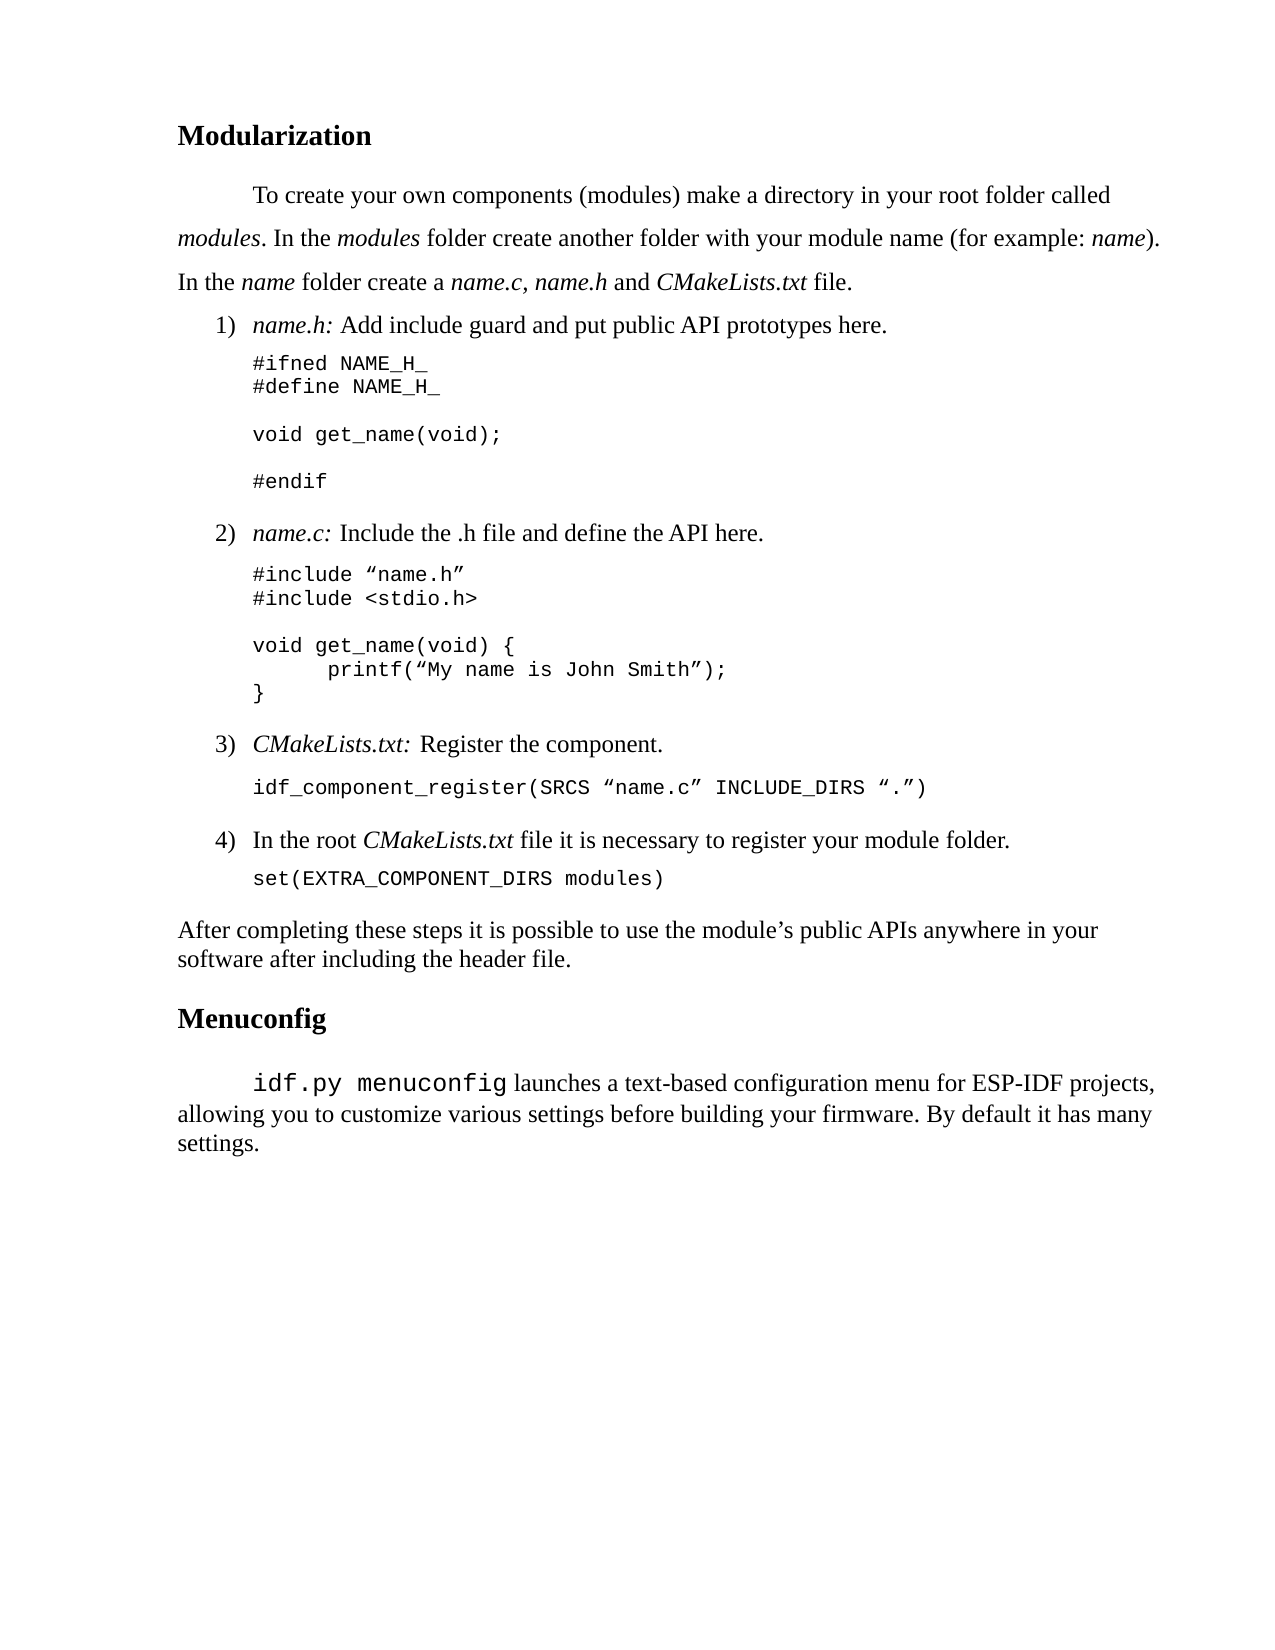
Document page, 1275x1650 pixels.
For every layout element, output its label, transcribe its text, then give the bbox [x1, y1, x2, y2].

list name.h: Add include guard and put public API prototypes here. [215, 310, 1186, 338]
list name.c: Include the .h file and define the API here. [215, 518, 1186, 547]
text void get_name(void); [252, 424, 1186, 447]
text #ifned NAME_H_ [252, 353, 1186, 377]
text To create your own components (modules) make a directory in your root folder called modules. In the modules folder create another folder with your module name (for example: name). In the name folder create a name.c, name.h and CMakeLists.txt file. [177, 180, 1186, 295]
text void get_name(void) { [252, 635, 1186, 658]
text #define NAME_H_ [252, 377, 1186, 400]
text } [252, 682, 1186, 706]
text Menuconfig [177, 1001, 1186, 1035]
text After completing these steps it is possible to use the module’s public APIs anywhere in your software after including the header file. [177, 915, 1186, 973]
text idf.py menuconfig launches a text-based configuration menu for ESP-IDF projects, allowing you to customize various settings before building your firmware. By default it has many settings. [177, 1068, 1186, 1157]
text idf_component_register(SRCS “name.c” INCLUDE_DIRS “.”) [252, 777, 1186, 801]
list In the root CMakeLists.txt file it is necessary to register your module folder. [215, 825, 1186, 853]
text #include “name.h” [252, 564, 1186, 588]
text #endif [252, 471, 1186, 495]
text Modularization [177, 118, 1186, 152]
text printf(“My name is John Smith”); [252, 658, 1186, 682]
text set(EXTRA_COMPONENT_DIRS modules) [252, 868, 1186, 891]
list CMakeLists.txt: Register the component. [215, 729, 1186, 758]
text #include <stdio.h> [252, 588, 1186, 611]
